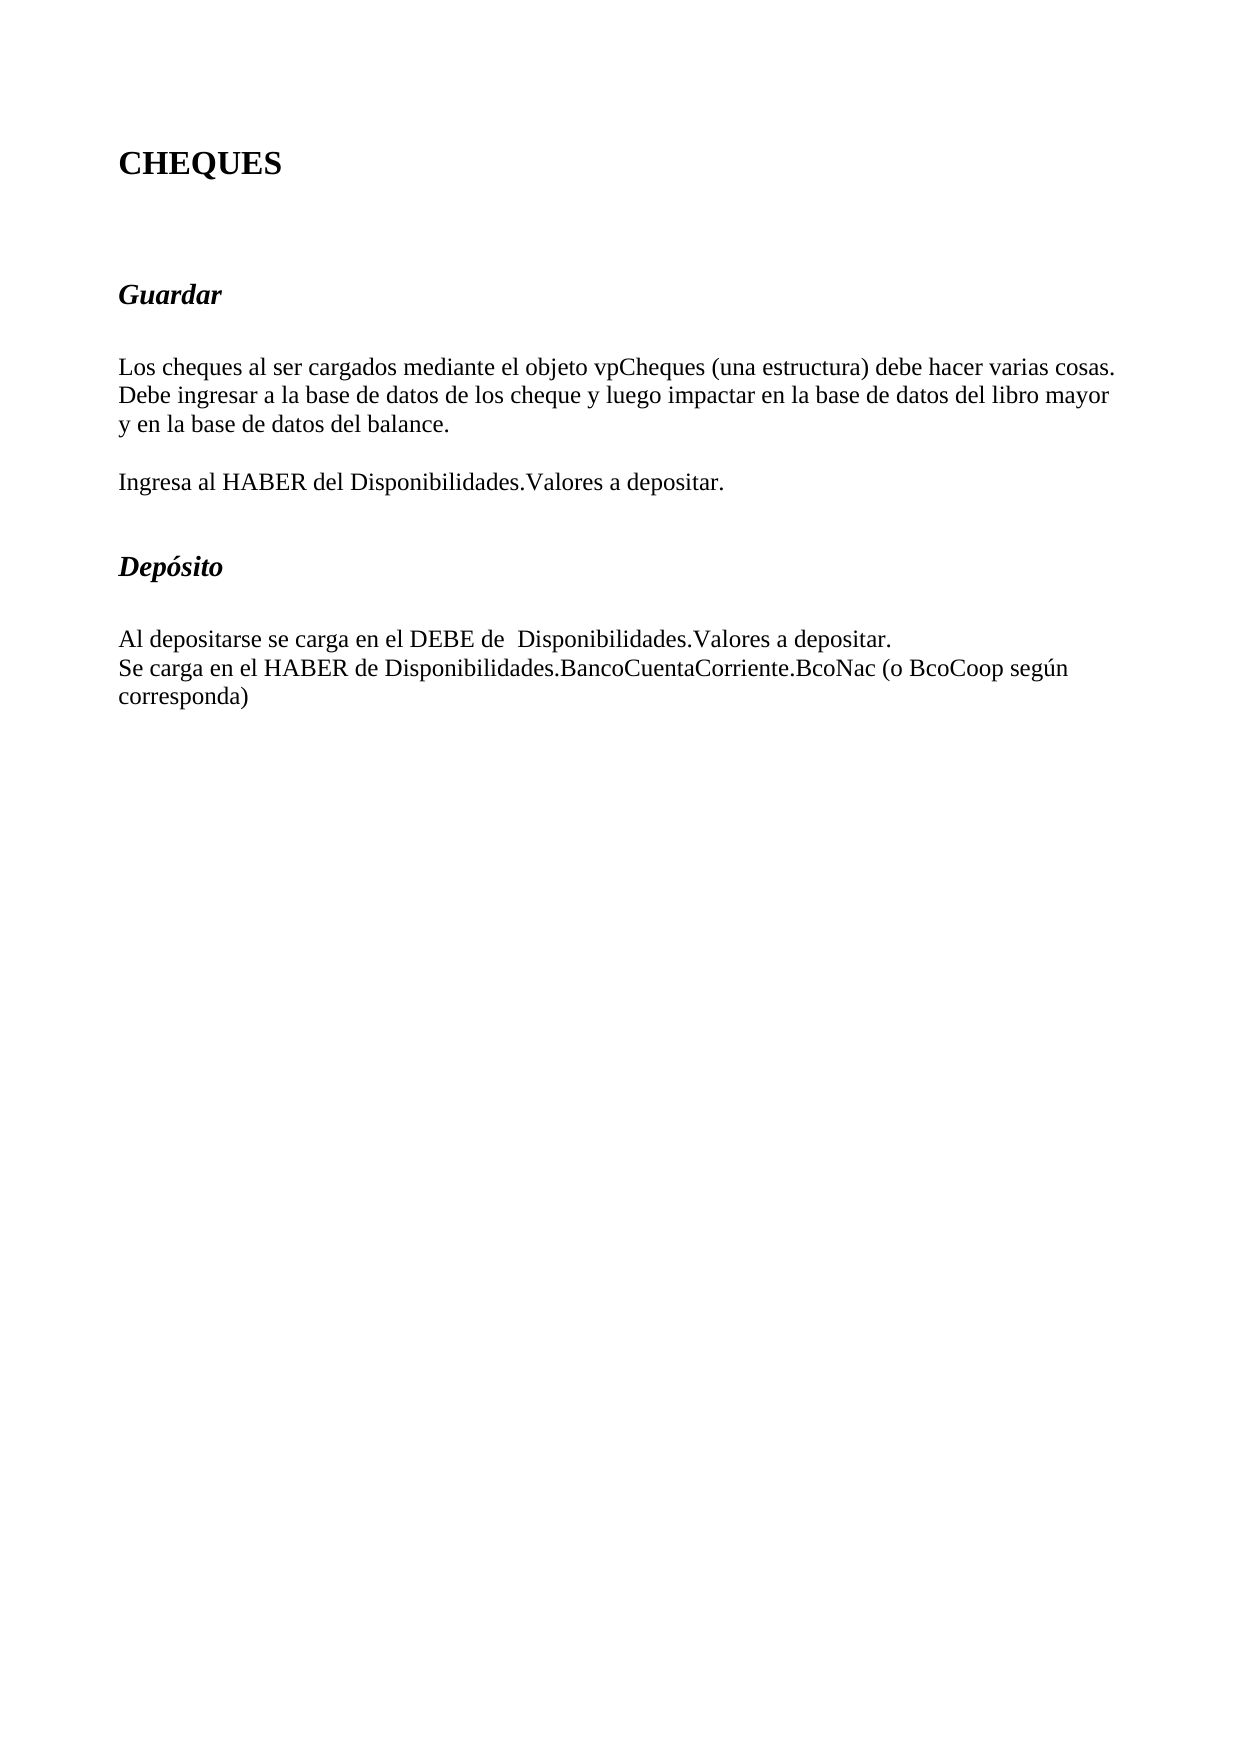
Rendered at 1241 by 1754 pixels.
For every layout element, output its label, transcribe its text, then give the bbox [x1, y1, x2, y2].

subtitle Depósito [118, 549, 1122, 583]
text Al depositarse se carga en el DEBE de Disponibilidades.Valores a depositar. [118, 624, 1122, 653]
text Ingresa al HABER del Disponibilidades.Valores a depositar. [118, 467, 1122, 495]
subtitle CHEQUES [118, 143, 1122, 182]
text Los cheques al ser cargados mediante el objeto vpCheques (una estructura) debe hacer varias cosas. [118, 352, 1122, 380]
subtitle Guardar [118, 277, 1122, 310]
text Se carga en el HABER de Disponibilidades.BancoCuentaCorriente.BcoNac (o BcoCoop según corresponda) [118, 653, 1122, 710]
text Debe ingresar a la base de datos de los cheque y luego impactar en la base de datos del libro mayor y en la base de datos del balance. [118, 380, 1122, 438]
